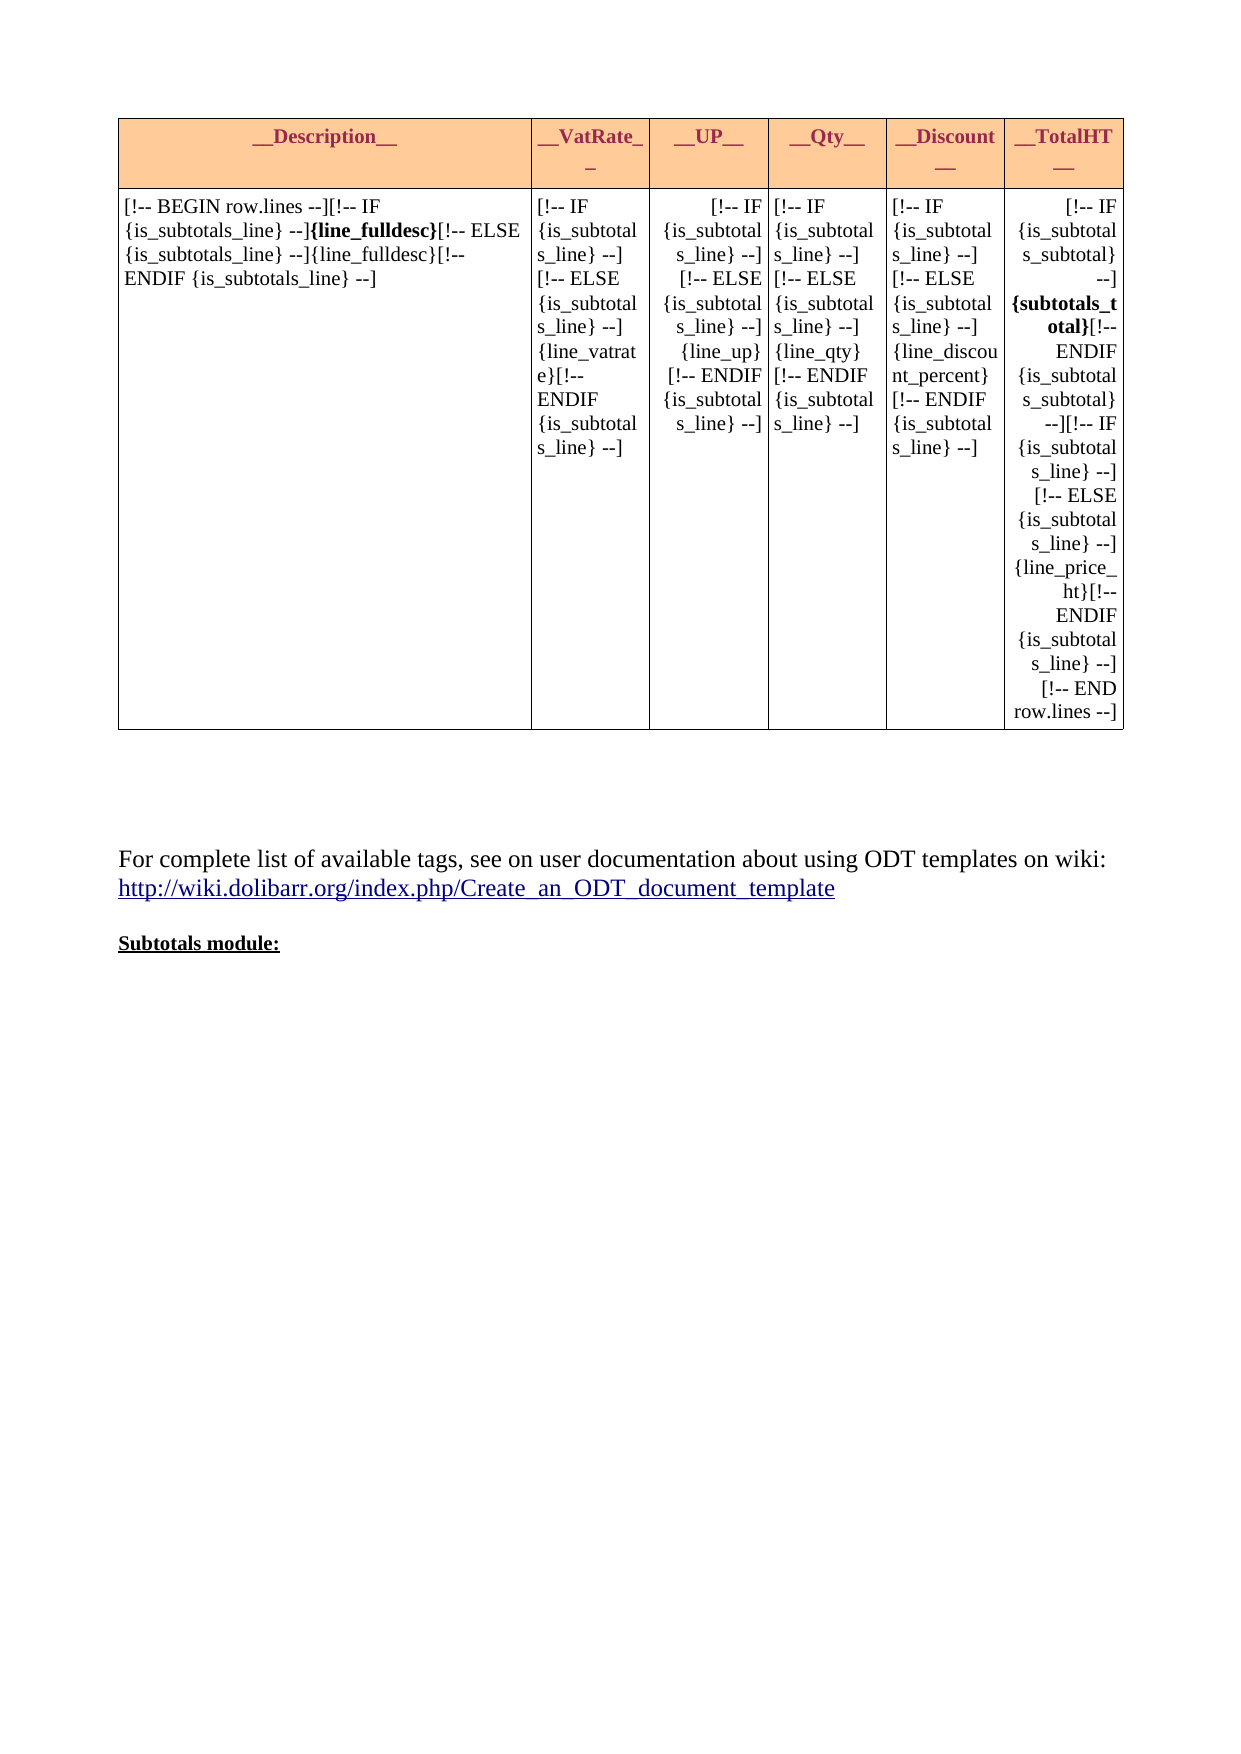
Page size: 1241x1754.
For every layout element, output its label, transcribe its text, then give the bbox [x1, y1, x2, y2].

table_cell [!-- IF {is_subtotals_line} --][!-- ELSE {is_subtotals_line} --]{line_qty}[!-- ENDIF {is_subtotals_line} --] [769, 189, 886, 729]
table_cell [!-- IF {is_subtotals_line} --][!-- ELSE {is_subtotals_line} --]{line_up}[!-- ENDIF {is_subtotals_line} --] [650, 189, 768, 729]
table_cell [!-- BEGIN row.lines --][!-- IF {is_subtotals_line} --]{line_fulldesc}[!-- ELSE {is_subtotals_line} --]{line_fulldesc}[!-- ENDIF {is_subtotals_line} --] [119, 189, 531, 729]
text http://wiki.dolibarr.org/index.php/Create_an_ODT_document_template [118, 873, 1122, 902]
table_cell [!-- IF {is_subtotals_line} --][!-- ELSE {is_subtotals_line} --]{line_vatrate}[!-- ENDIF {is_subtotals_line} --] [532, 189, 649, 729]
table_header __Qty__ [769, 119, 886, 188]
table_cell [!-- IF {is_subtotals_line} --][!-- ELSE {is_subtotals_line} --]{line_discount_percent}[!-- ENDIF {is_subtotals_line} --] [887, 189, 1004, 729]
table_header __Description__ [119, 119, 531, 188]
text For complete list of available tags, see on user documentation about using ODT templates on wiki: [118, 844, 1122, 873]
table_cell [!-- IF {is_subtotals_subtotal} --]{subtotals_total}[!-- ENDIF {is_subtotals_subtotal} --][!-- IF {is_subtotals_line} --][!-- ELSE {is_subtotals_line} --]{line_price_ht}[!-- ENDIF {is_subtotals_line} --][!-- END row.lines --] [1005, 189, 1123, 729]
table_header __Discount__ [887, 119, 1004, 188]
text Subtotals module: [118, 931, 1122, 955]
table_header __VatRate__ [532, 119, 649, 188]
table_header __UP__ [650, 119, 768, 188]
table_header __TotalHT__ [1005, 119, 1123, 188]
